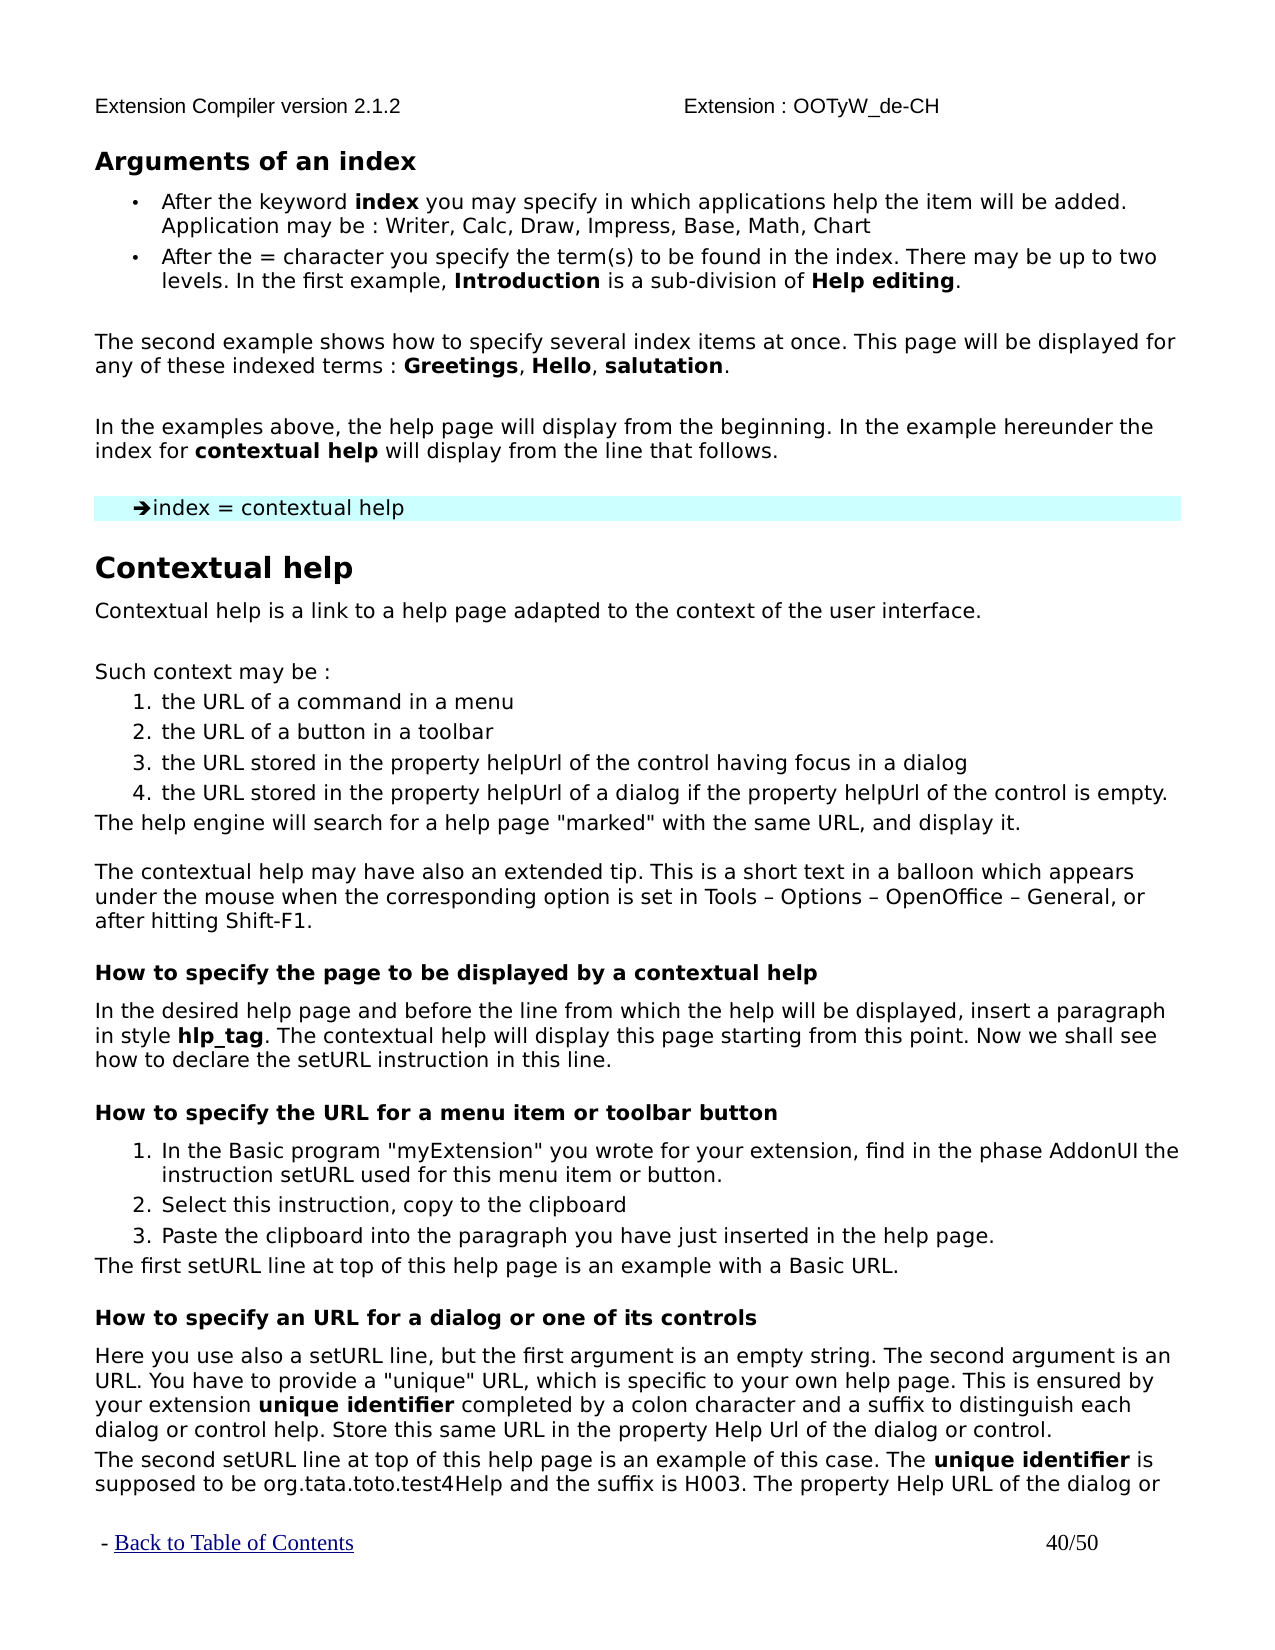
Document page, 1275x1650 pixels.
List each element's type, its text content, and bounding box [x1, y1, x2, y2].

list In the Basic program "myExtension" you wrote for your extension, find in the phase AddonUI the instruction setURL used for this menu item or button. [132, 1138, 1181, 1187]
text Contextual help [94, 552, 1181, 586]
list the URL stored in the property helpUrl of a dialog if the property helpUrl of the control is empty. [132, 781, 1181, 805]
text In the desired help page and before the line from which the help will be displayed, insert a paragraph in style hlp_tag. The contextual help will display this page starting from this point. Now we shall see how to declare the setURL instruction in this line. [94, 999, 1181, 1073]
text Here you use also a setURL line, but the first argument is an empty string. The second argument is an URL. You have to provide a "unique" URL, which is specific to your own help page. This is ensured by your extension unique identifier completed by a colon character and a suffix to distinguish each dialog or control help. Store this same URL in the property Help Url of the dialog or control. [94, 1344, 1181, 1442]
text Such context may be : [94, 660, 1181, 684]
list After the keyword index you may specify in which applications help the item will be added. Application may be : Writer, Calc, Draw, Impress, Base, Math, Chart [132, 190, 1181, 239]
text Contextual help is a link to a help page adapted to the context of the user interface. [94, 599, 1181, 623]
text How to specify the page to be displayed by a contextual help [94, 961, 1181, 986]
list the URL of a command in a menu [132, 690, 1181, 714]
text The help engine will search for a help page "marked" with the same URL, and display it. The contextual help may have also an extended tip. This is a short text in a balloon which appears under the mouse when the corresponding option is set in Tools – Options – OpenOffice – General, or after hitting Shift-F1. [94, 811, 1181, 934]
text The second setURL line at top of this help page is an example of this case. The unique identifier is supposed to be org.tata.toto.test4Help and the suffix is H003. The property Help URL of the dialog or [94, 1448, 1181, 1497]
text How to specify an URL for a dialog or one of its controls [94, 1306, 1181, 1331]
text How to specify the URL for a menu item or toolbar button [94, 1101, 1181, 1125]
list Select this instruction, copy to the clipboard [132, 1193, 1181, 1218]
list index = contextual help [94, 496, 1181, 521]
text In the examples above, the help page will display from the beginning. In the example hereunder the index for contextual help will display from the line that follows. [94, 415, 1181, 464]
text The first setURL line at top of this help page is an example with a Basic URL. [94, 1254, 1181, 1278]
text Arguments of an index [94, 147, 1181, 176]
list the URL of a button in a toolbar [132, 720, 1181, 745]
list After the = character you specify the term(s) to be found in the index. There may be up to two levels. In the first example, Introduction is a sub-division of Help editing. [132, 245, 1181, 294]
list the URL stored in the property helpUrl of the control having focus in a dialog [132, 751, 1181, 775]
list Paste the clipboard into the paragraph you have just inserted in the help page. [132, 1224, 1181, 1248]
text The second example shows how to specify several index items at once. This page will be displayed for any of these indexed terms : Greetings, Hello, salutation. [94, 330, 1181, 379]
